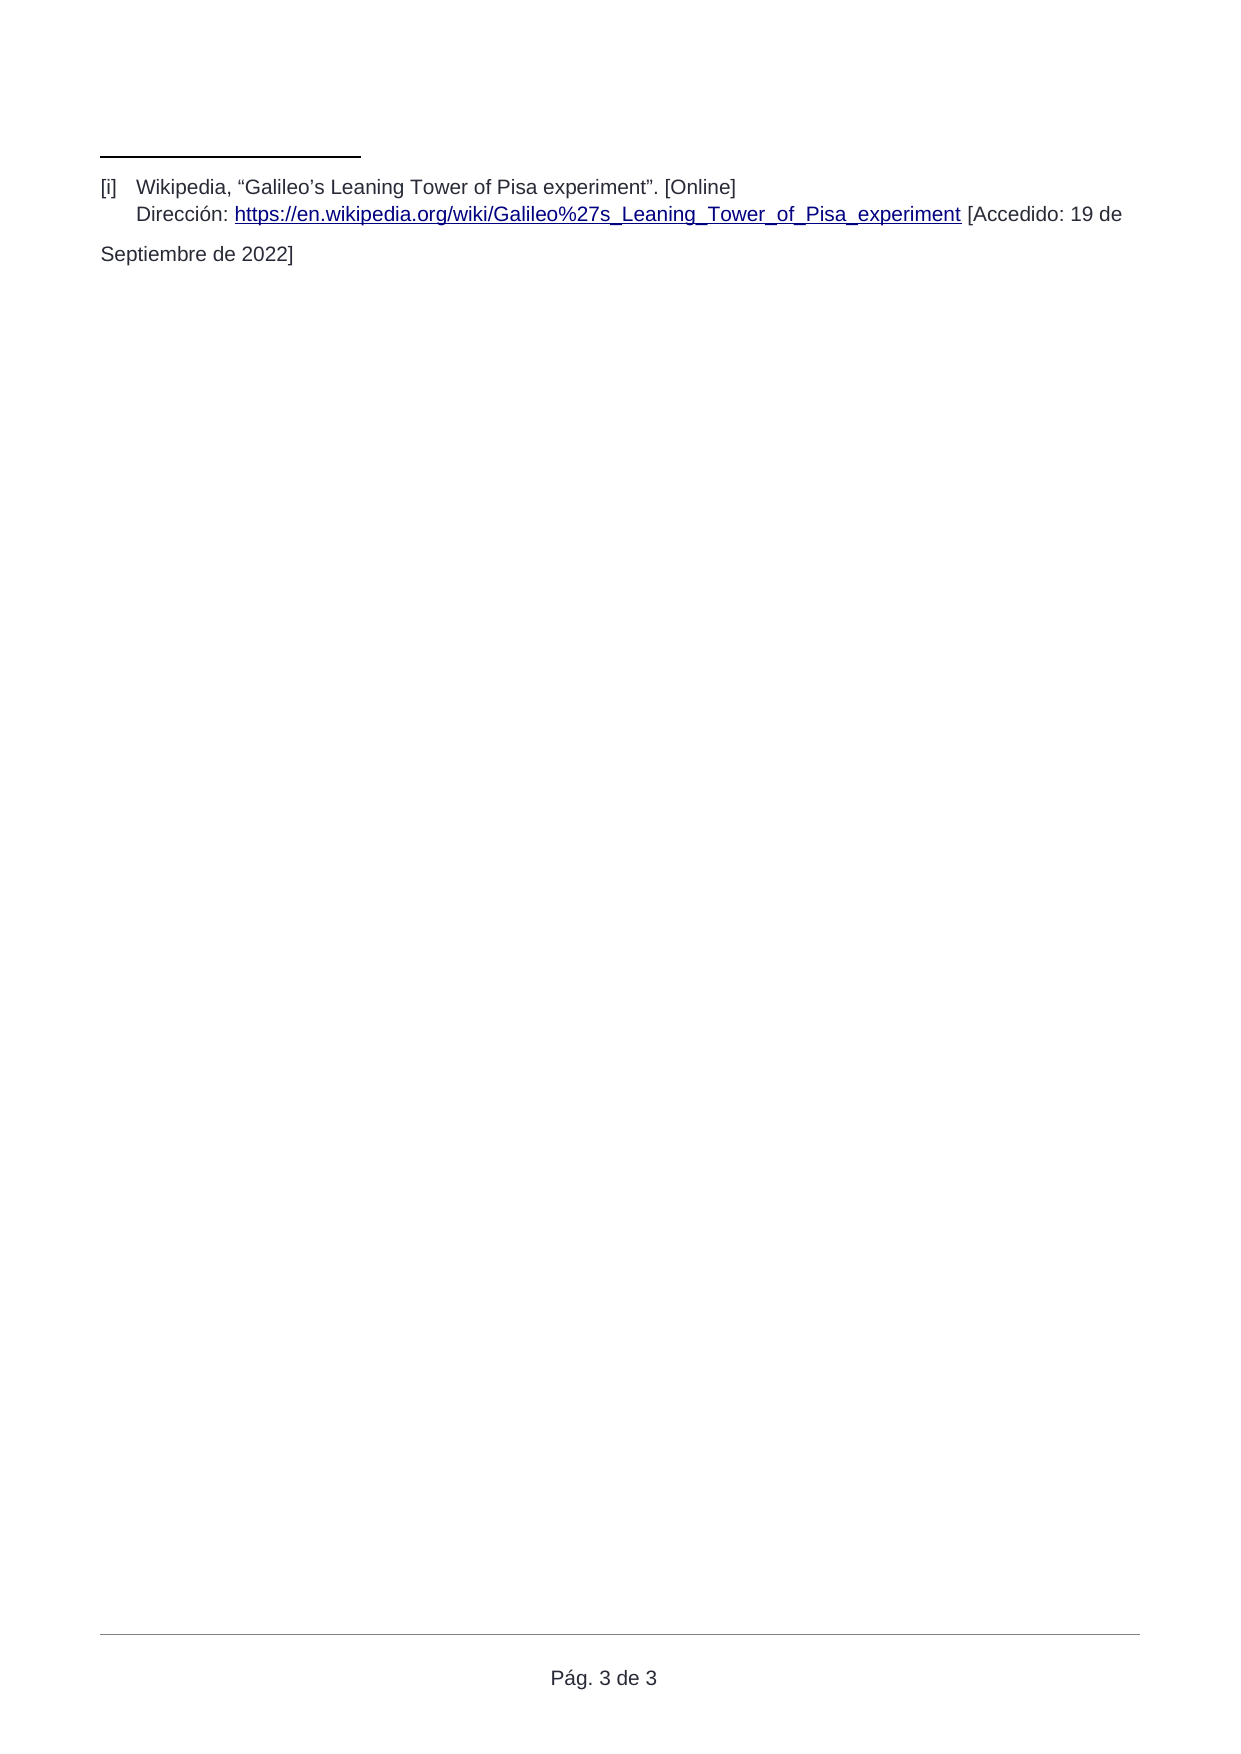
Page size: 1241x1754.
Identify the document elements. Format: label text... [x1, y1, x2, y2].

list Septiembre de 2022] [100, 241, 1140, 265]
list Wikipedia, “Galileo’s Leaning Tower of Pisa experiment”. [Online] Dirección: https://en.wikipedia.org/wiki/Galileo%27s_Leaning_Tower_of_Pisa_experiment [Accedido: 19 de [100, 175, 1140, 226]
